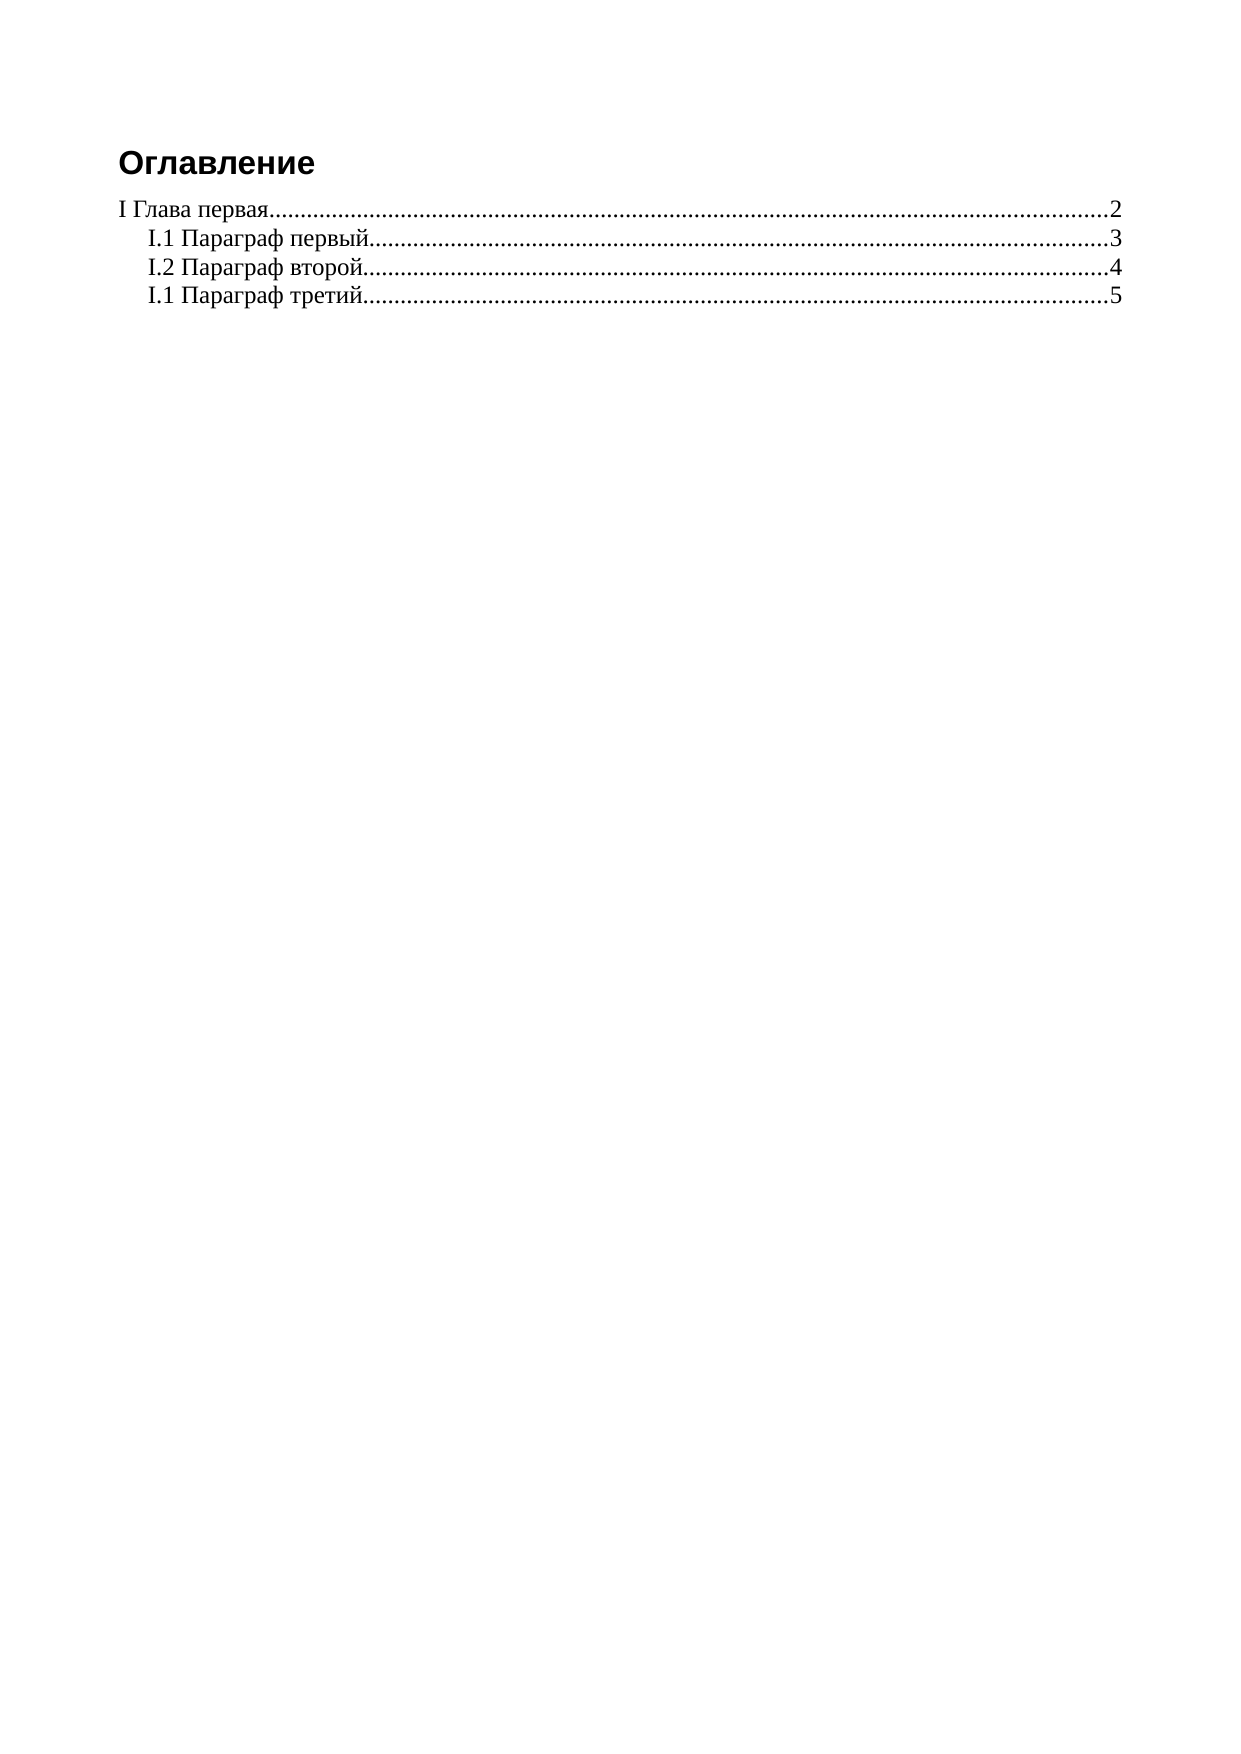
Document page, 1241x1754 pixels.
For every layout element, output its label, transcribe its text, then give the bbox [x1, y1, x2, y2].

text I.1 Параграф третий 5 [148, 280, 1122, 309]
text I Глава первая 2 [118, 194, 1122, 223]
text I.1 Параграф первый 3 [148, 223, 1122, 252]
text I.2 Параграф второй 4 [148, 252, 1122, 280]
subtitle Оглавление [118, 143, 1122, 182]
